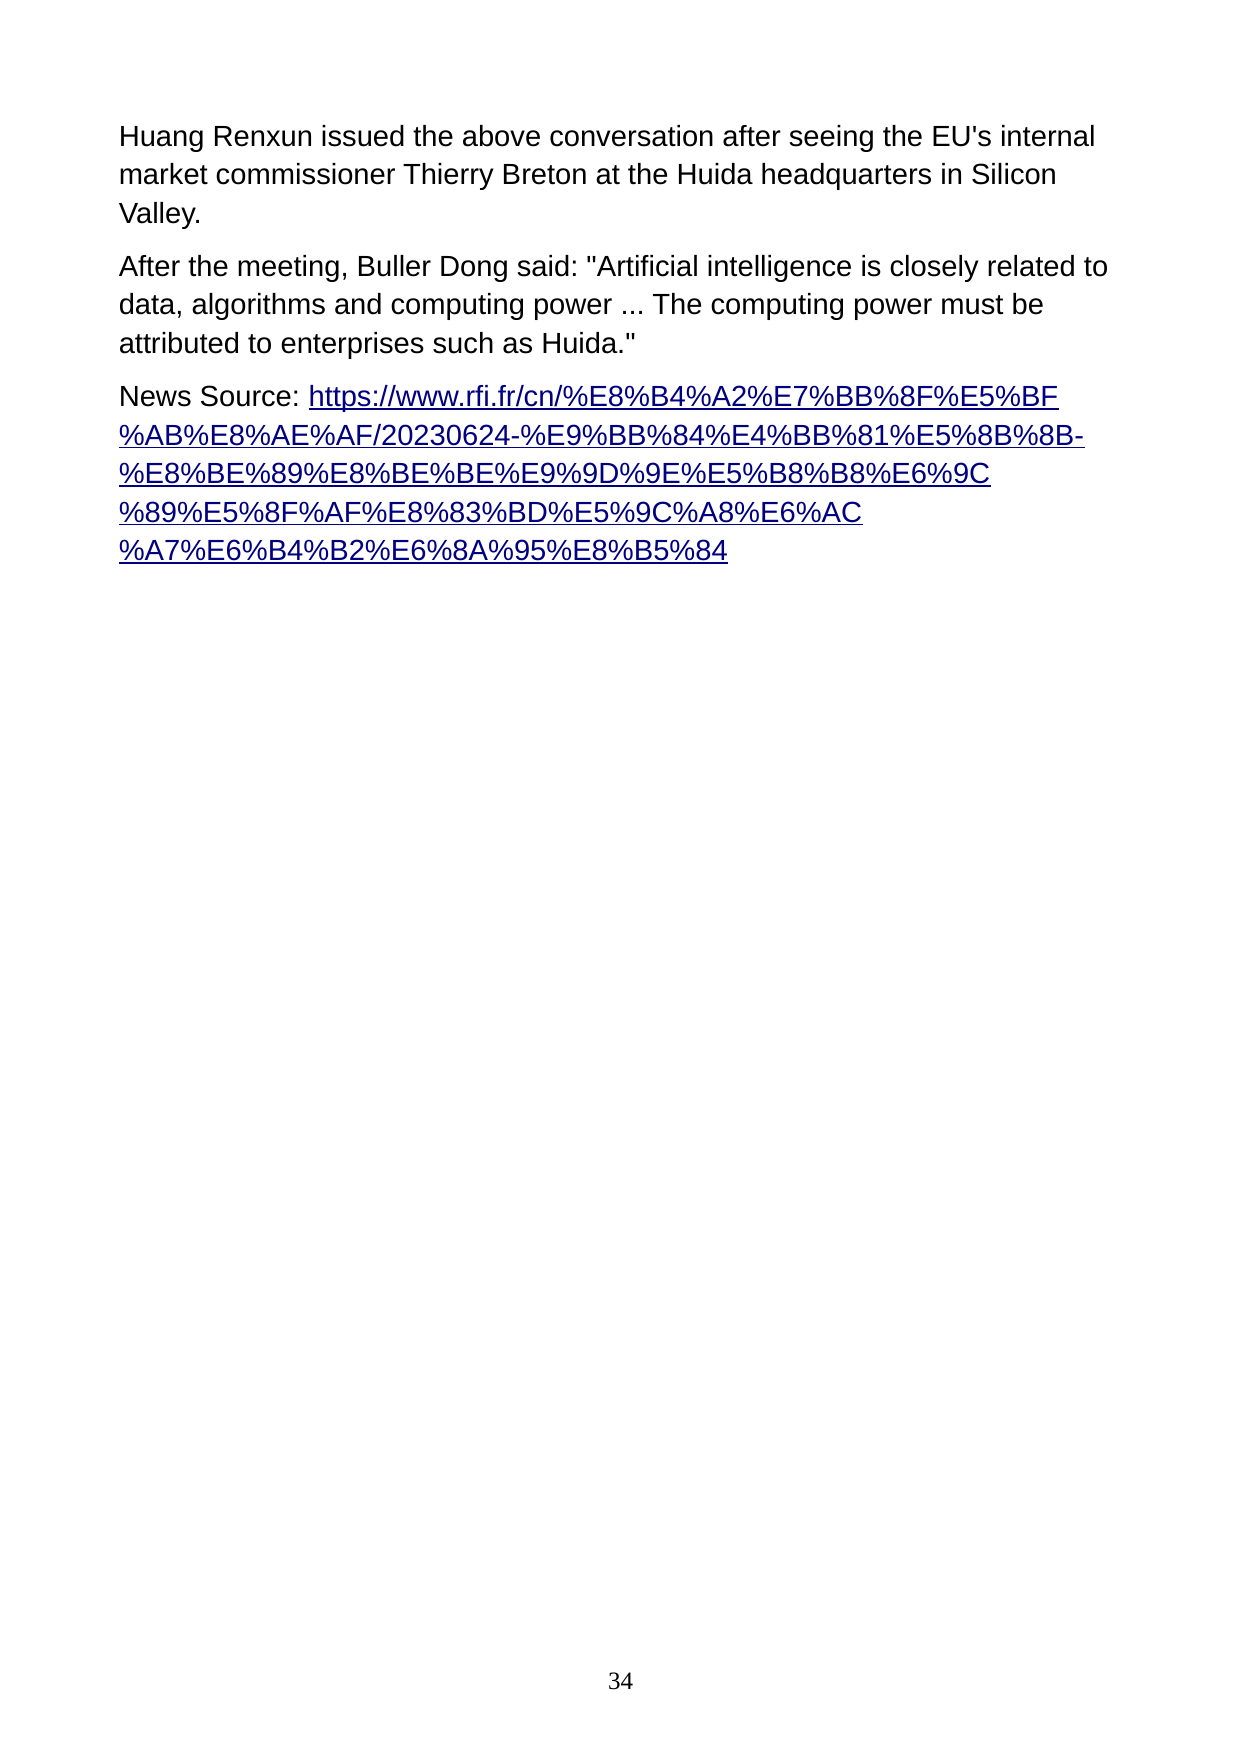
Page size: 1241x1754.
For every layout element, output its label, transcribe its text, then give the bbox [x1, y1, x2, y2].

text After the meeting, Buller Dong said: "Artificial intelligence is closely related to data, algorithms and computing power ... The computing power must be attributed to enterprises such as Huida." [118, 249, 1122, 359]
text Huang Renxun issued the above conversation after seeing the EU's internal market commissioner Thierry Breton at the Huida headquarters in Silicon Valley. [118, 118, 1122, 229]
text News Source: https://www.rfi.fr/cn/%E8%B4%A2%E7%BB%8F%E5%BF%AB%E8%AE%AF/20230624-%E9%BB%84%E4%BB%81%E5%8B%8B-%E8%BE%89%E8%BE%BE%E9%9D%9E%E5%B8%B8%E6%9C%89%E5%8F%AF%E8%83%BD%E5%9C%A8%E6%AC%A7%E6%B4%B2%E6%8A%95%E8%B5%84 [118, 379, 1122, 567]
